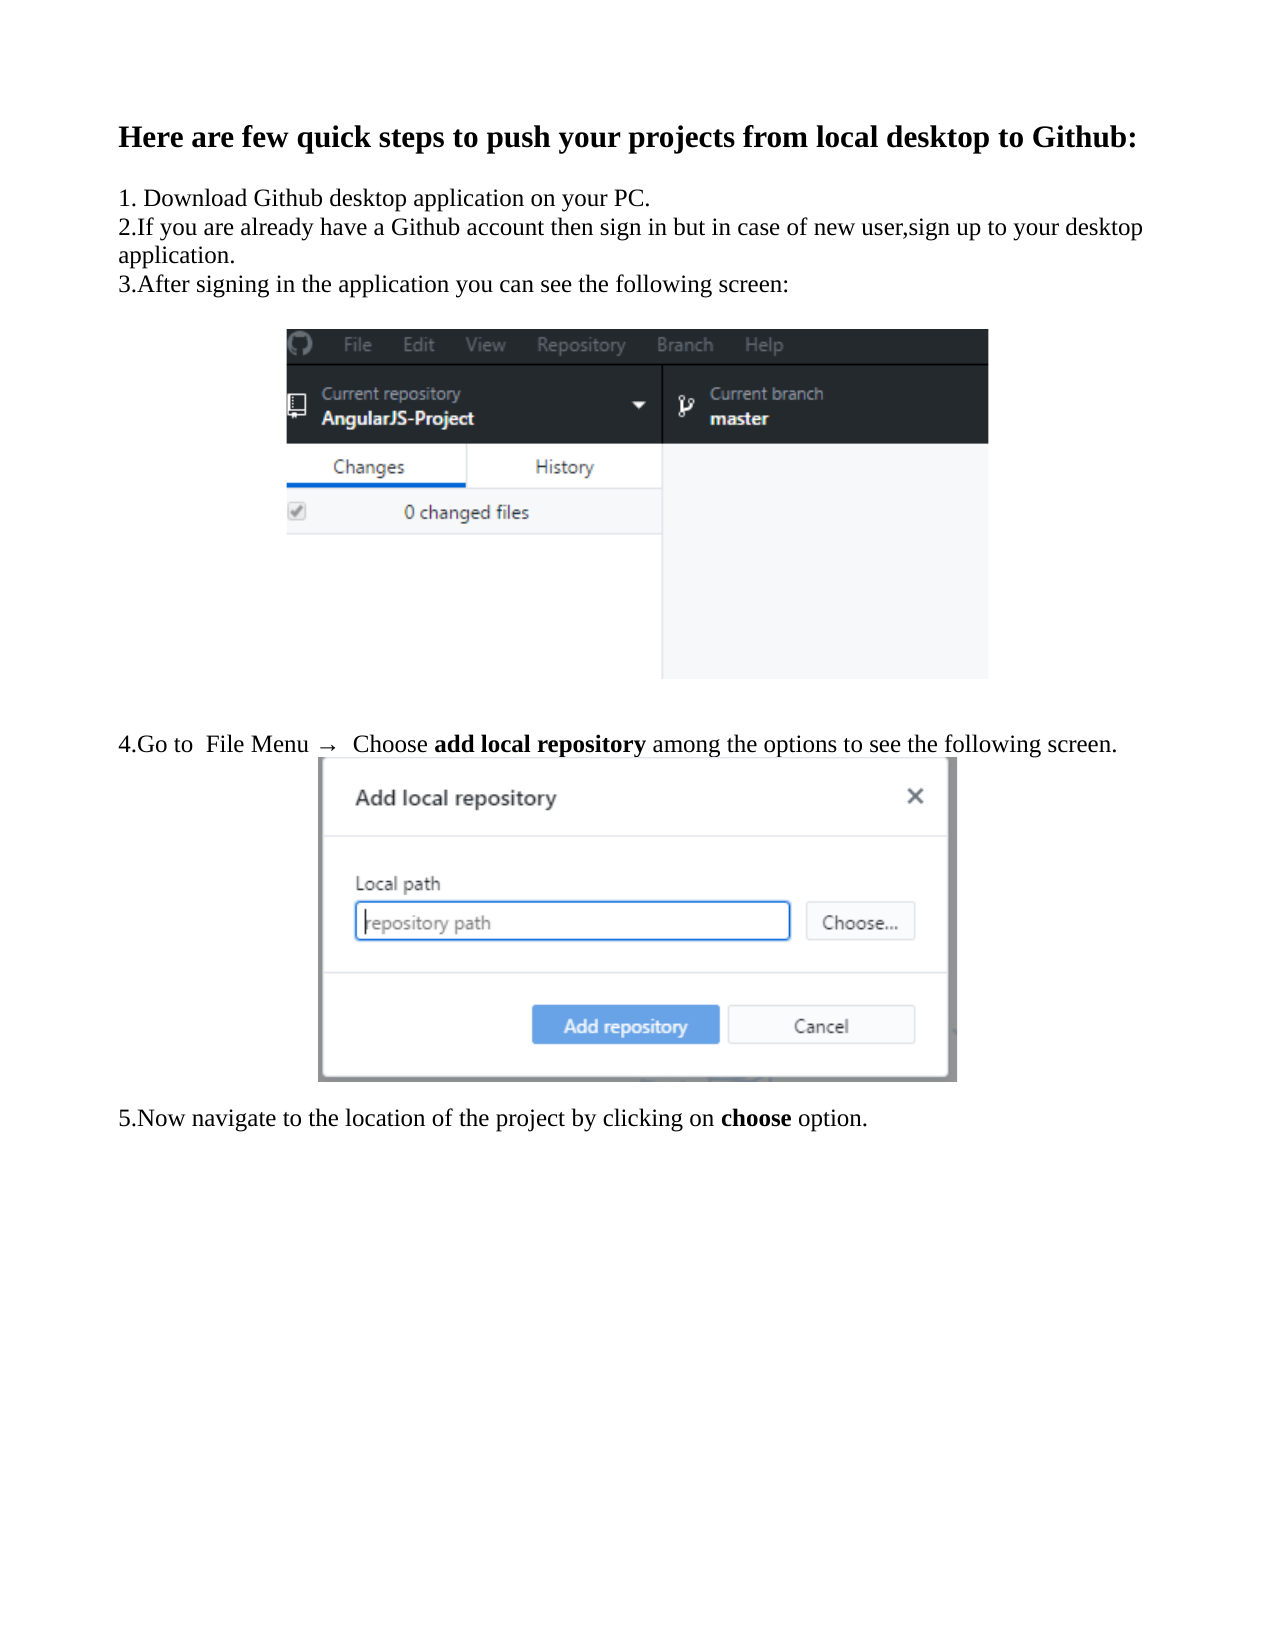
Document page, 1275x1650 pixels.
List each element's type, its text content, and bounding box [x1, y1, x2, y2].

text Here are few quick steps to push your projects from local desktop to Github: [118, 118, 1157, 154]
picture [286, 329, 989, 679]
text 1. Download Github desktop application on your PC. [118, 183, 1157, 212]
text 3.After signing in the application you can see the following screen: [118, 269, 1157, 298]
picture [318, 757, 958, 1082]
text 2.If you are already have a Github account then sign in but in case of new user,sign up to your desktop application. [118, 212, 1157, 269]
text 4.Go to File Menu → Choose add local repository among the options to see the following screen. [118, 729, 1157, 758]
text 5.Now navigate to the location of the project by clicking on choose option. [118, 1103, 1157, 1132]
